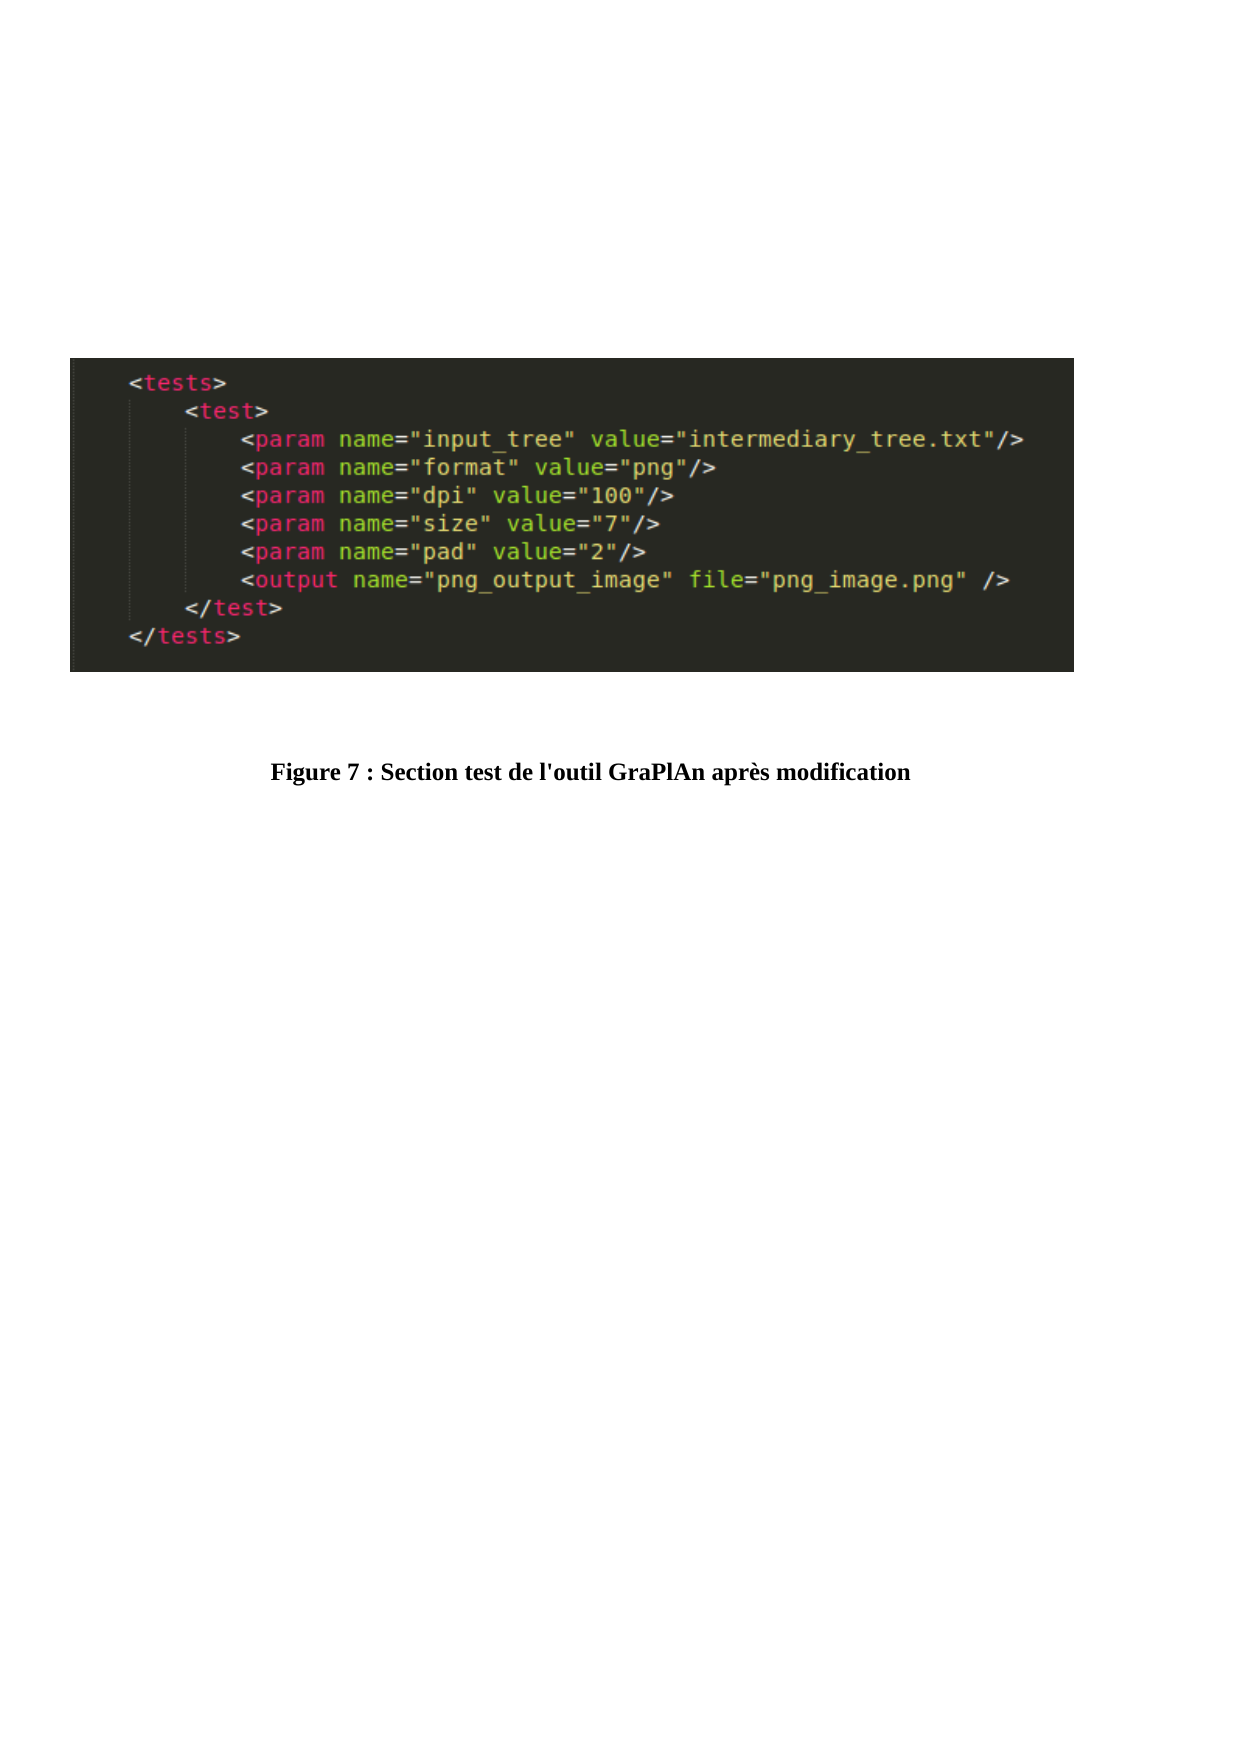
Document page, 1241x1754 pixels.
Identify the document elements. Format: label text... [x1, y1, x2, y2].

text Figure 7 : Section test de l'outil GraPlAn après modification [148, 757, 1033, 786]
picture [70, 358, 1074, 672]
